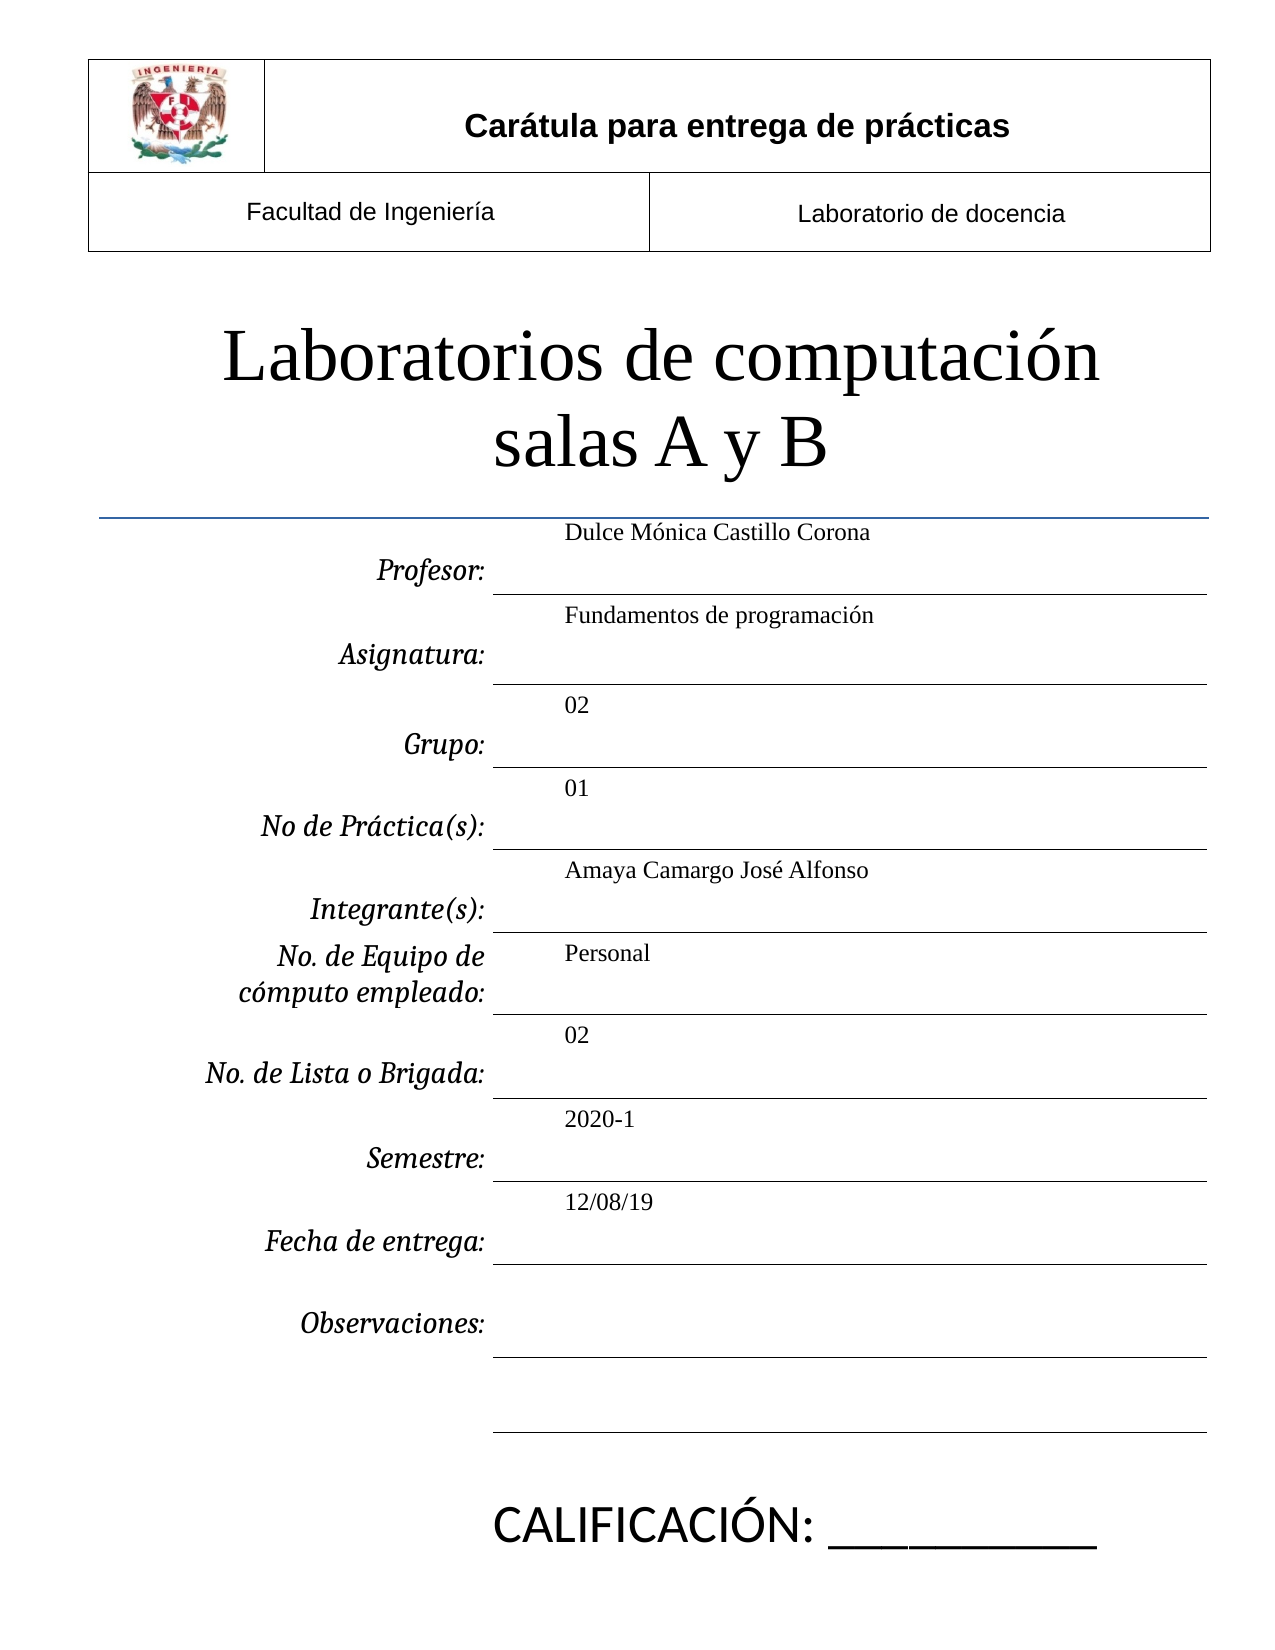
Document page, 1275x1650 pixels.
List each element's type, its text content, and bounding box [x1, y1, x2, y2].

table_cell Observaciones: [118, 1264, 493, 1357]
table_cell No de Práctica(s): [118, 766, 493, 849]
table_header [89, 60, 264, 172]
table_header [493, 511, 1207, 517]
table_cell Personal [493, 933, 1207, 1013]
table_cell [493, 1358, 1207, 1432]
table_cell 02 [493, 1015, 1207, 1098]
text salas A y B [118, 396, 1205, 482]
table_header [118, 511, 493, 517]
table_header Dulce Mónica Castillo Corona [493, 519, 1207, 594]
table_cell Facultad de Ingeniería [89, 173, 649, 251]
table_cell Amaya Camargo José Alfonso [493, 850, 1207, 932]
table_cell No. de Equipo de cómputo empleado: [118, 932, 493, 1013]
table_header Carátula para entrega de prácticas [265, 60, 1210, 172]
table_cell 2020-1 [493, 1099, 1207, 1181]
table_cell Laboratorio de docencia [650, 173, 1210, 251]
table_cell 12/08/19 [493, 1182, 1207, 1263]
table_cell [118, 1357, 493, 1432]
table_cell 01 [493, 768, 1207, 849]
table_cell Fundamentos de programación [493, 595, 1207, 684]
table_cell Grupo: [118, 684, 493, 766]
table_cell 02 [493, 685, 1207, 766]
table_header Profesor: [118, 519, 493, 594]
table_cell Fecha de entrega: [118, 1181, 493, 1263]
table_cell Asignatura: [118, 594, 493, 684]
table_cell Integrante(s): [118, 849, 493, 932]
text CALIFICACIÓN: __________ [118, 1489, 1205, 1556]
table_cell No. de Lista o Brigada: [118, 1014, 493, 1098]
text Laboratorios de computación [118, 310, 1205, 396]
table_cell [493, 1265, 1207, 1357]
table_cell Semestre: [118, 1098, 493, 1181]
